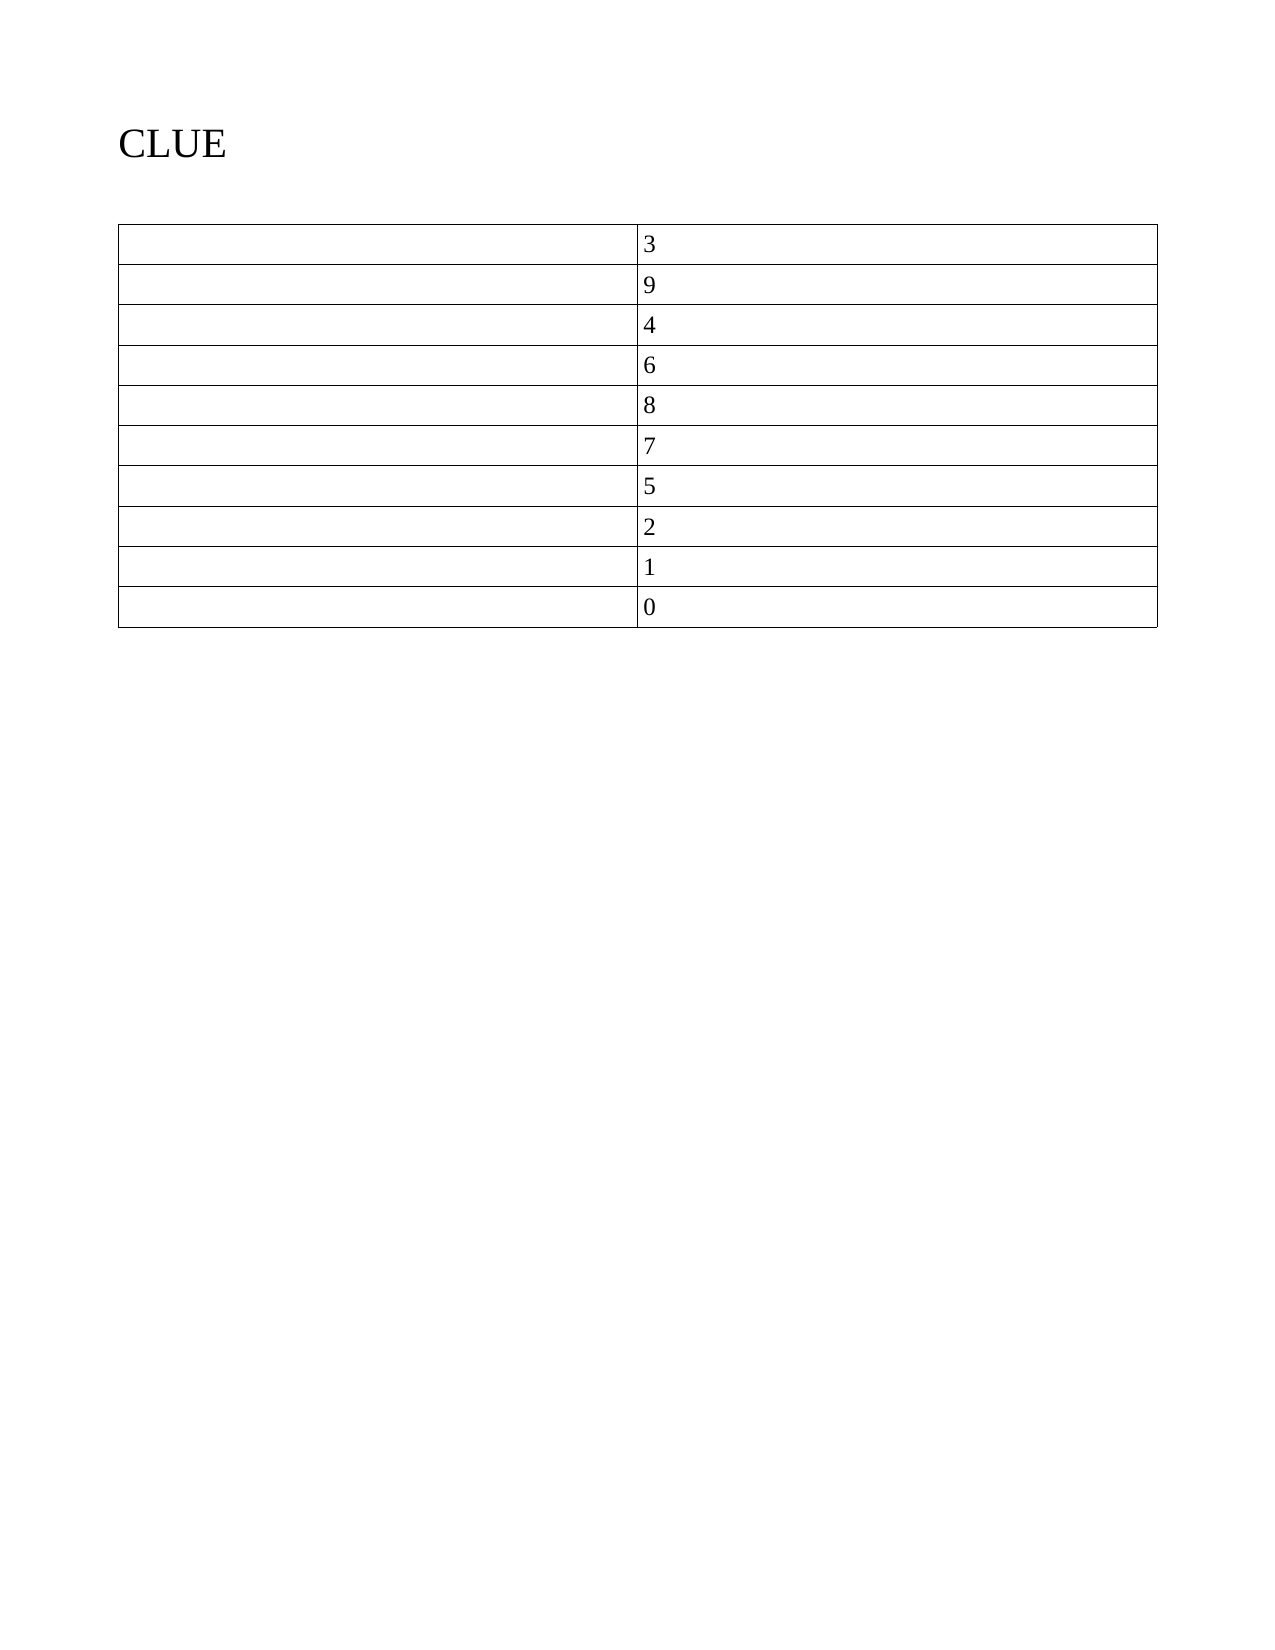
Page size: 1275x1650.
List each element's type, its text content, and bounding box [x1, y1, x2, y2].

table_cell 4 [638, 305, 1157, 344]
table_cell [119, 507, 637, 546]
table_header [119, 225, 637, 264]
table_header 3 [638, 225, 1157, 264]
table_cell [119, 305, 637, 344]
table_cell 0 [638, 587, 1157, 627]
table_cell 6 [638, 346, 1157, 385]
table_cell 2 [638, 507, 1157, 546]
table_cell [119, 547, 637, 586]
table_cell 1 [638, 547, 1157, 586]
table_cell 5 [638, 466, 1157, 506]
table_cell 9 [638, 265, 1157, 304]
text CLUE [118, 118, 1157, 166]
table_cell [119, 265, 637, 304]
table_cell [119, 587, 637, 627]
table_cell 7 [638, 426, 1157, 465]
table_cell [119, 386, 637, 425]
table_cell [119, 466, 637, 506]
table_cell [119, 426, 637, 465]
table_cell 8 [638, 386, 1157, 425]
table_cell [119, 346, 637, 385]
